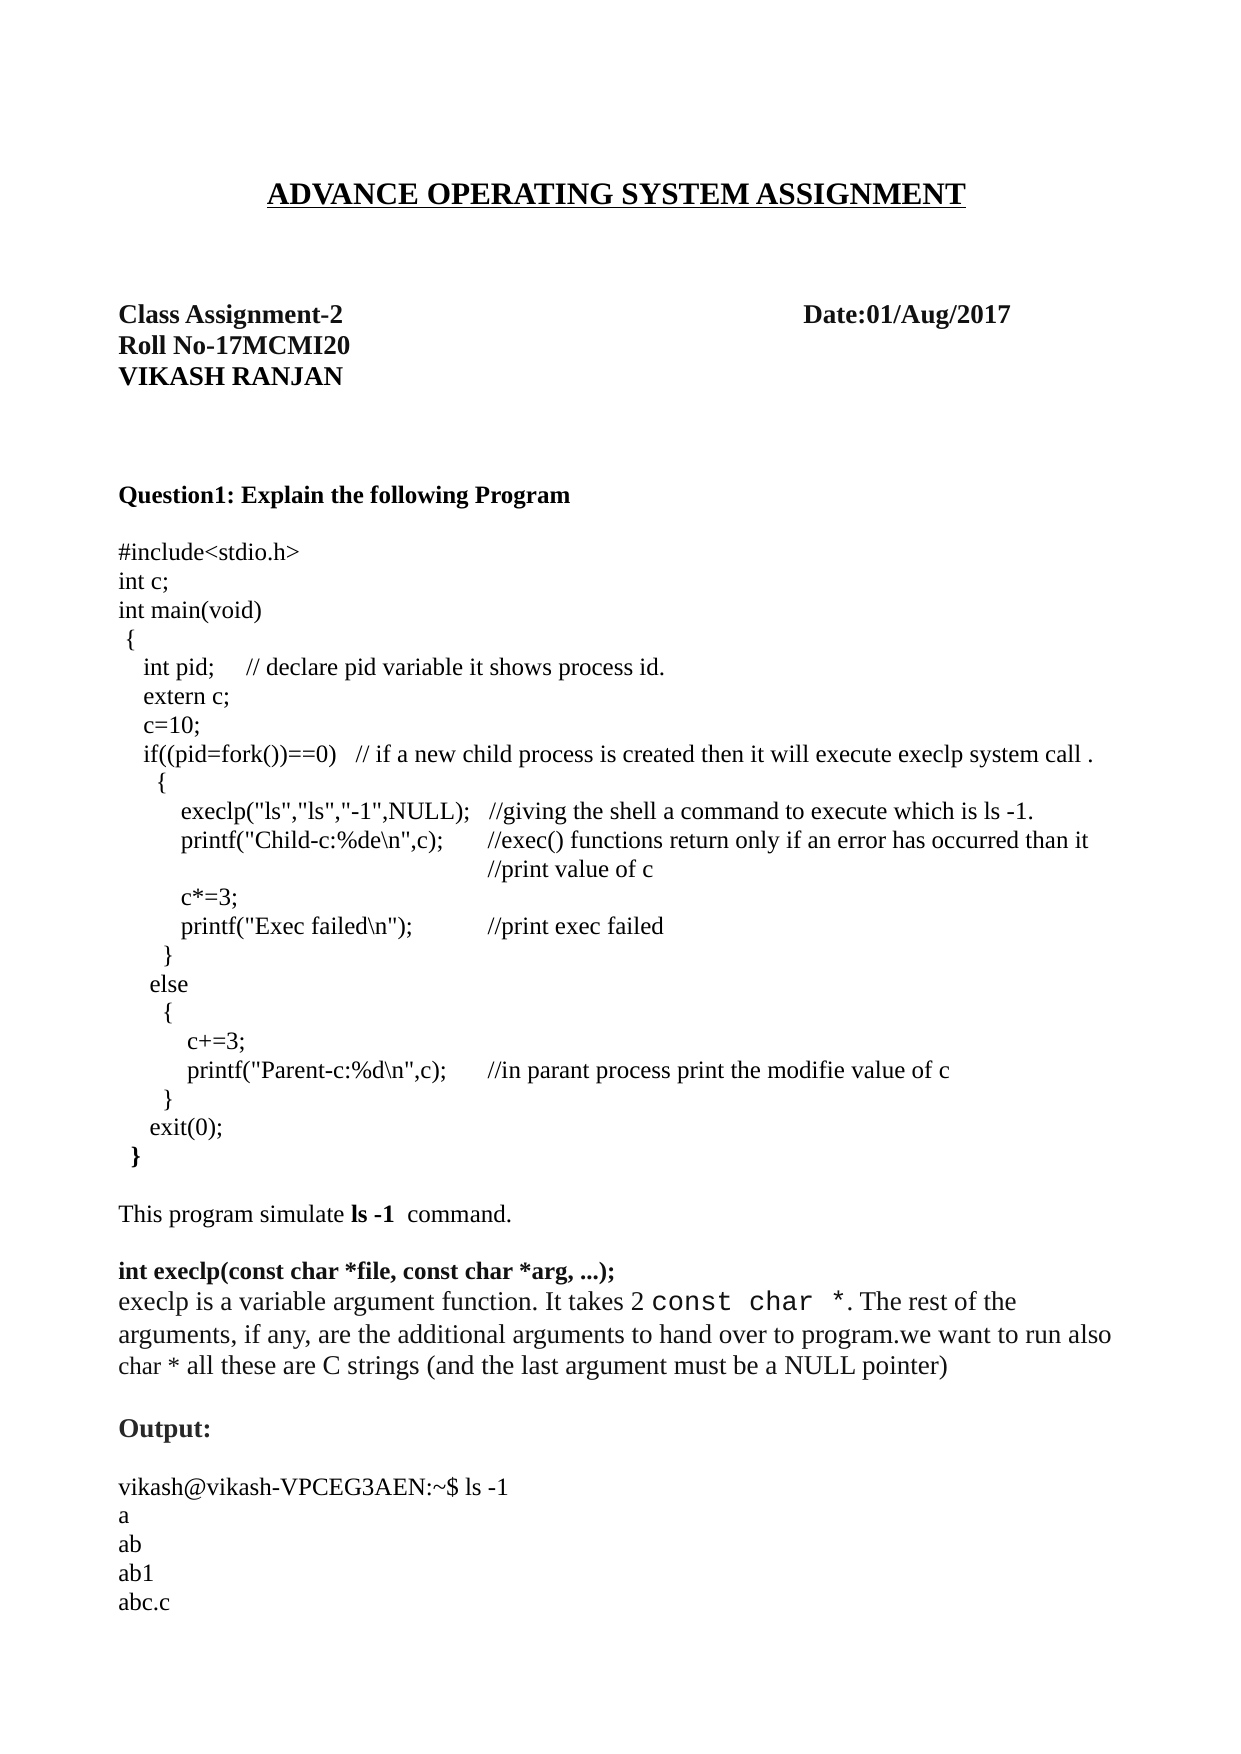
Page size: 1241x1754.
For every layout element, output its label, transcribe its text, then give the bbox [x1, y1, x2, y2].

text ab1 [118, 1558, 1122, 1587]
text } [118, 1141, 1122, 1170]
text printf("Parent-c:%d\n",c); //in parant process print the modifie value of c [118, 1055, 1122, 1084]
text This program simulate ls -1 command. [118, 1199, 1122, 1227]
text execlp is a variable argument function. It takes 2 const char *. The rest of the arguments, if any, are the additional arguments to hand over to program.we want to run also char * all these are C strings (and the last argument must be a NULL pointer) [118, 1285, 1122, 1381]
text Class Assignment-2 Date:01/Aug/2017 [118, 298, 1122, 329]
text } [118, 1084, 1122, 1112]
text { [118, 997, 1122, 1026]
text c*=3; [118, 882, 1122, 911]
text Output: [118, 1412, 1122, 1443]
text a [118, 1500, 1122, 1529]
text int execlp(const char *file, const char *arg, ...); [118, 1256, 1122, 1285]
text ab [118, 1529, 1122, 1558]
text printf("Exec failed\n"); //print exec failed [118, 911, 1122, 940]
text extern c; [118, 681, 1122, 710]
text int main(void) [118, 595, 1122, 624]
text execlp("ls","ls","-1",NULL); //giving the shell a command to execute which is ls -1. [118, 796, 1122, 825]
text exit(0); [118, 1112, 1122, 1141]
text vikash@vikash-VPCEG3AEN:~$ ls -1 [118, 1472, 1122, 1500]
text } [118, 940, 1122, 969]
text if((pid=fork())==0) // if a new child process is created then it will execute execlp system call . [118, 739, 1122, 767]
text { [118, 767, 1122, 796]
text Question1: Explain the following Program [118, 480, 1122, 509]
text #include<stdio.h> [118, 537, 1122, 566]
text c+=3; [118, 1026, 1122, 1055]
text int c; [118, 566, 1122, 595]
text abc.c [118, 1587, 1122, 1615]
text ADVANCE OPERATING SYSTEM ASSIGNMENT [118, 176, 1122, 212]
text c=10; [118, 710, 1122, 739]
text { [118, 624, 1122, 652]
text int pid; // declare pid variable it shows process id. [118, 652, 1122, 681]
text else [118, 969, 1122, 997]
text printf("Child-c:%de\n",c); //exec() functions return only if an error has occurred than it //print value of c [118, 825, 1122, 882]
text Roll No-17MCMI20 [118, 329, 1122, 360]
text VIKASH RANJAN [118, 360, 1122, 391]
